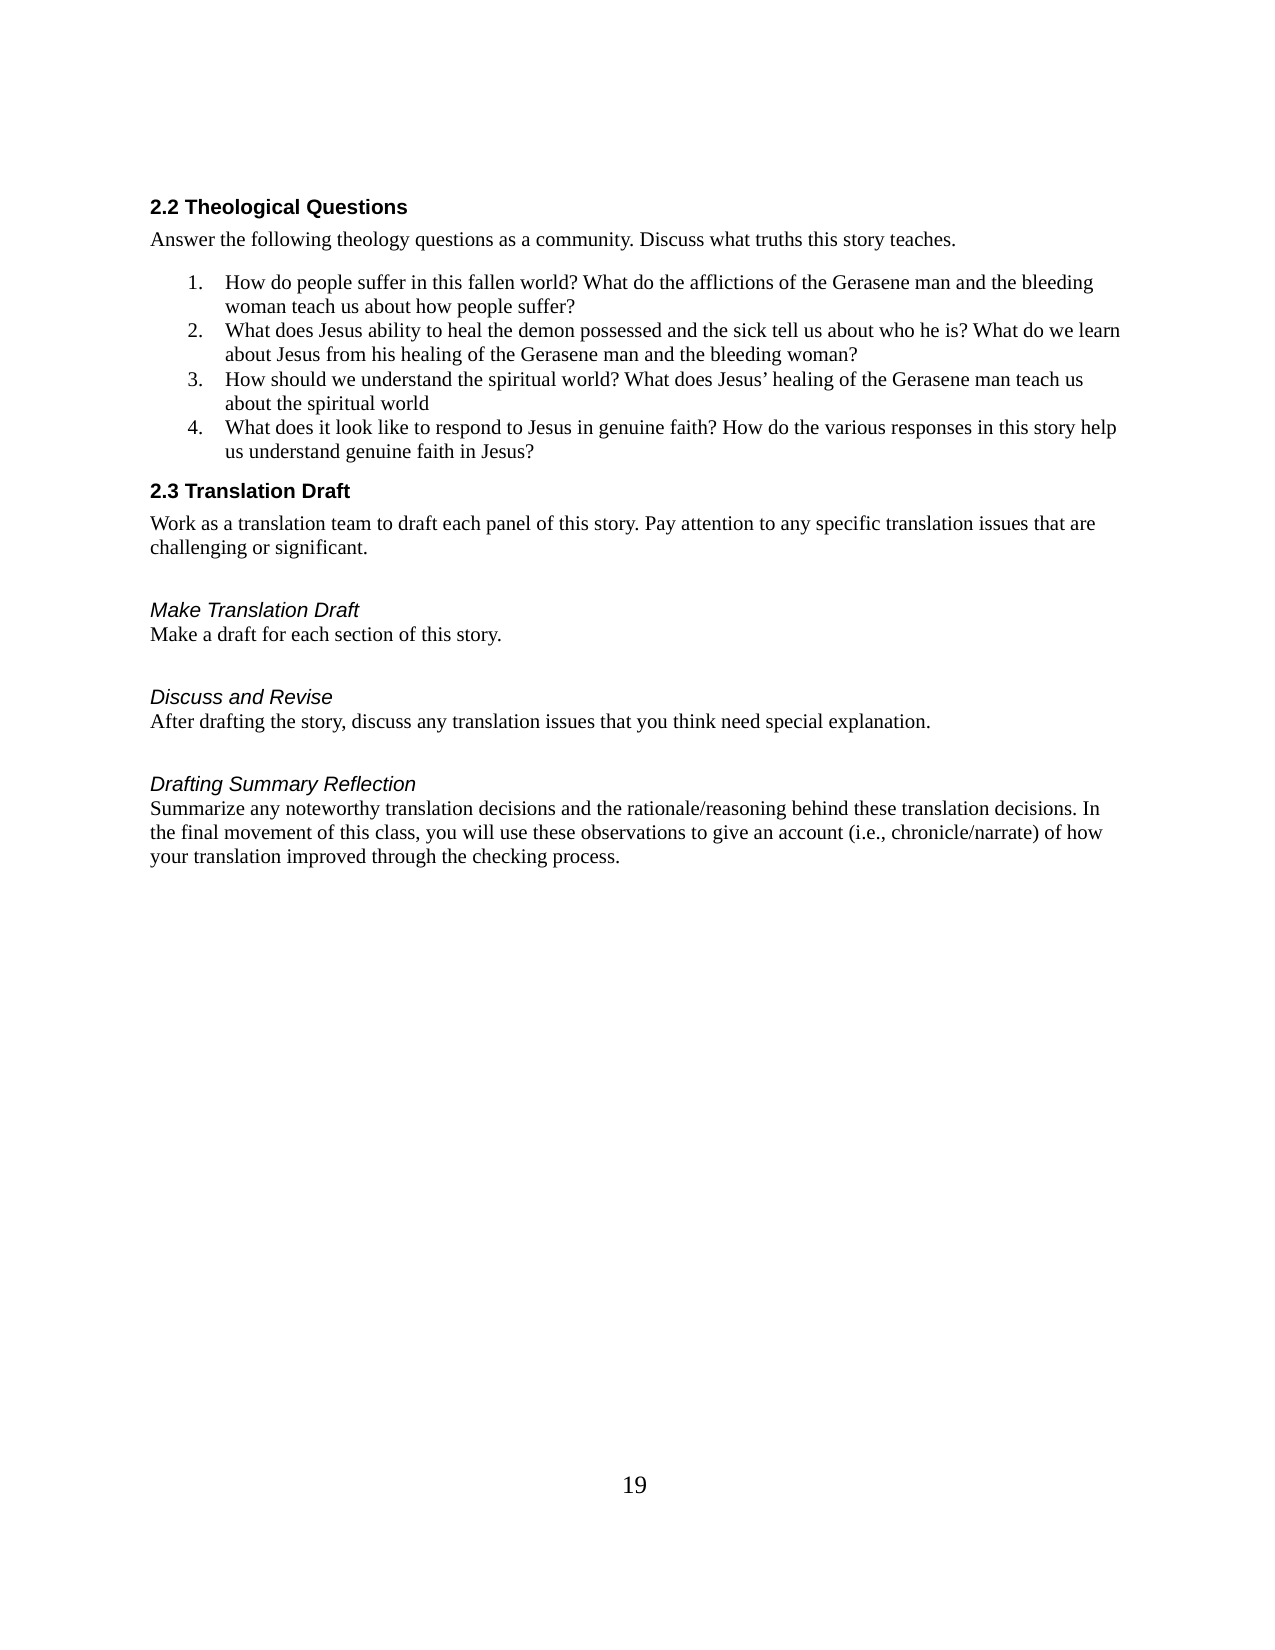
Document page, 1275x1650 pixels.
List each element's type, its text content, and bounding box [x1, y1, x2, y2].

subtitle 2.3 Translation Draft [150, 479, 1125, 503]
subtitle Make Translation Draft [150, 598, 1125, 622]
list What does Jesus ability to heal the demon possessed and the sick tell us about who he is? What do we learn about Jesus from his healing of the Gerasene man and the bleeding woman? [187, 318, 1125, 366]
text Work as a translation team to draft each panel of this story. Pay attention to any specific translation issues that are challenging or significant. [150, 511, 1125, 559]
list How do people suffer in this fallen world? What do the afflictions of the Gerasene man and the bleeding woman teach us about how people suffer? [187, 270, 1125, 318]
subtitle 2.2 Theological Questions [150, 195, 1125, 219]
text Make a draft for each section of this story. [150, 622, 1125, 646]
text Summarize any noteworthy translation decisions and the rationale/reasoning behind these translation decisions. In the final movement of this class, you will use these observations to give an account (i.e., chronicle/narrate) of how your translation improved through the checking process. [150, 796, 1125, 868]
list What does it look like to respond to Jesus in genuine faith? How do the various responses in this story help us understand genuine faith in Jesus? [187, 414, 1125, 463]
text Answer the following theology questions as a community. Discuss what truths this story teaches. [150, 227, 1125, 251]
list How should we understand the spiritual world? What does Jesus’ healing of the Gerasene man teach us about the spiritual world [187, 366, 1125, 414]
subtitle Drafting Summary Reflection [150, 772, 1125, 796]
subtitle Discuss and Revise [150, 685, 1125, 709]
text After drafting the story, discuss any translation issues that you think need special explanation. [150, 709, 1125, 733]
